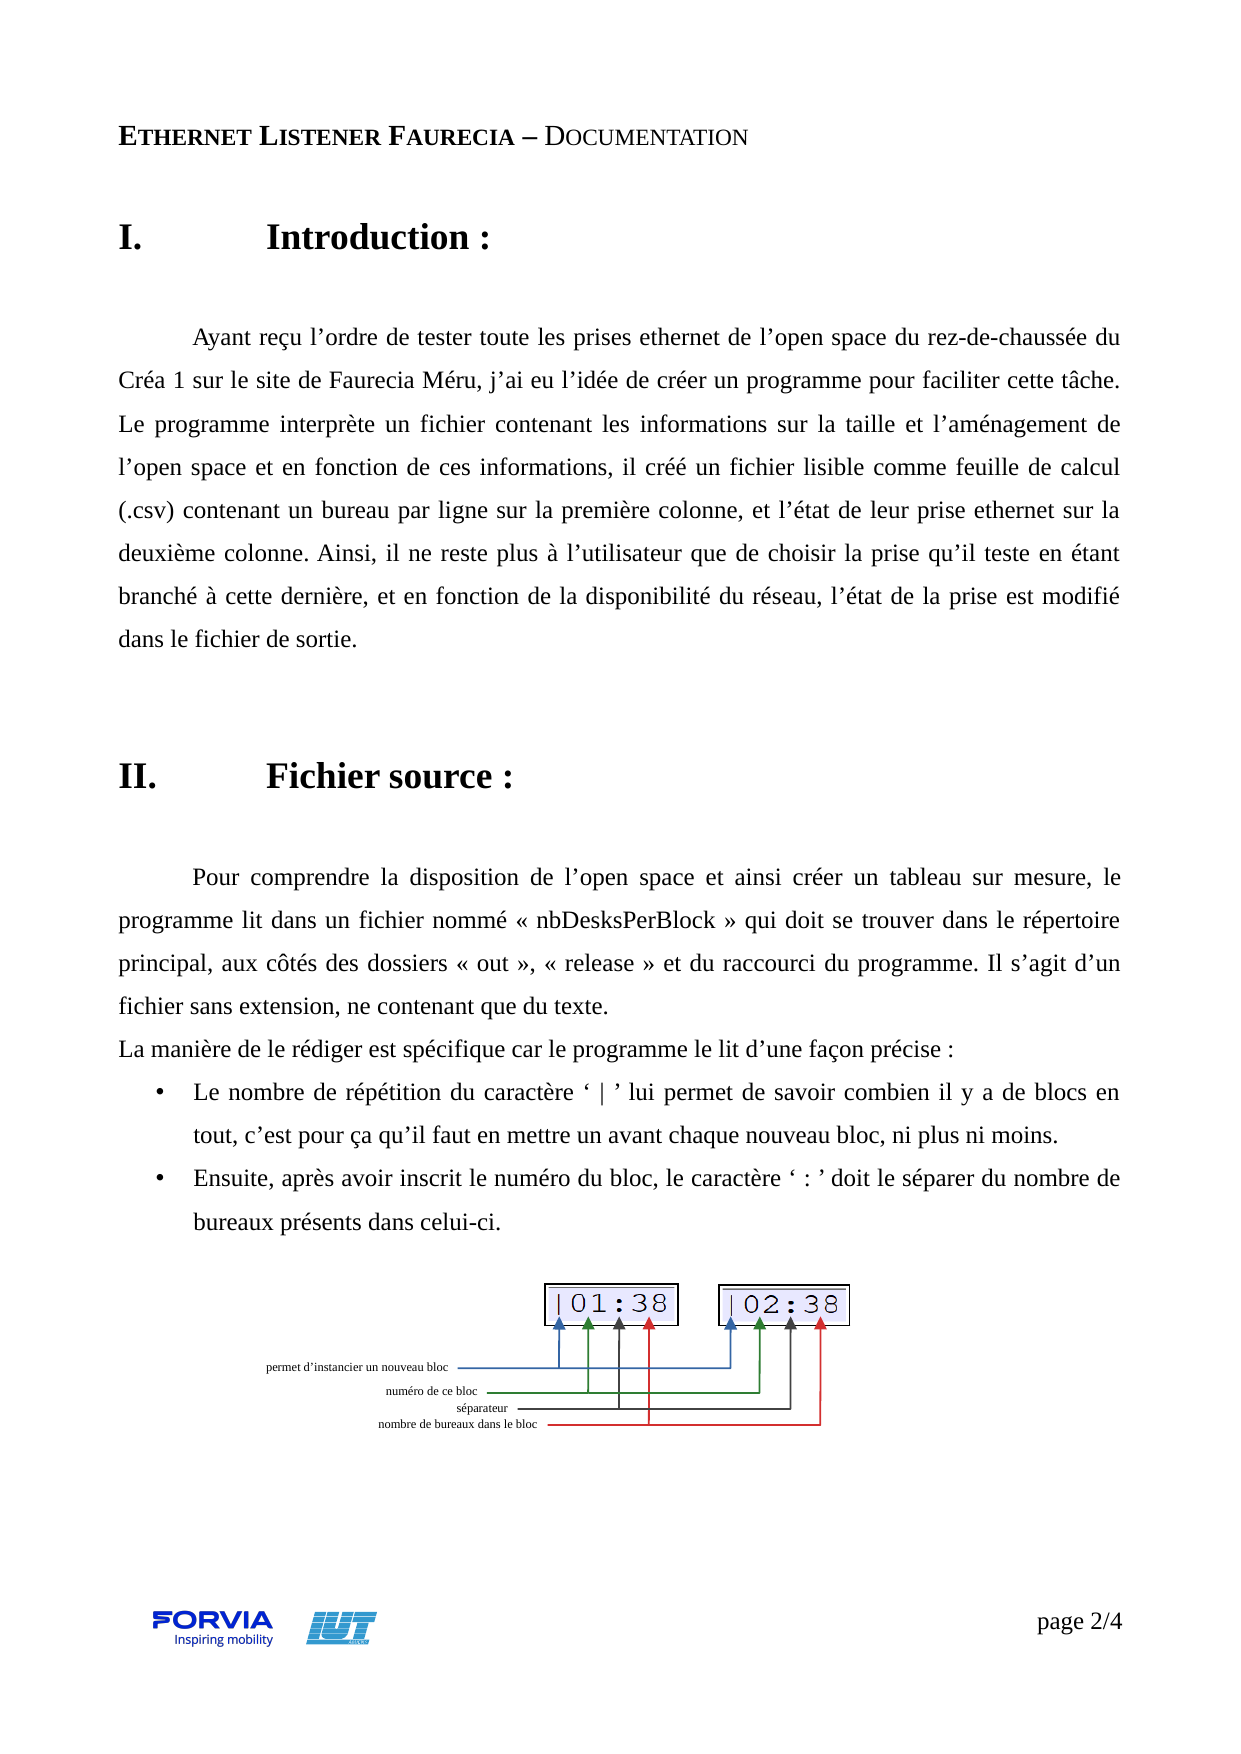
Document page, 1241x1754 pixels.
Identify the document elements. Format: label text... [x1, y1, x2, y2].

text Ayant reçu l’ordre de tester toute les prises ethernet de l’open space du rez-de-chaussée du Créa 1 sur le site de Faurecia Méru, j’ai eu l’idée de créer un programme pour faciliter cette tâche. Le programme interprète un fichier contenant les informations sur la taille et l’aménagement de l’open space et en fonction de ces informations, il créé un fichier lisible comme feuille de calcul (.csv) contenant un bureau par ligne sur la première colonne, et l’état de leur prise ethernet sur la deuxième colonne. Ainsi, il ne reste plus à l’utilisateur que de choisir la prise qu’il teste en étant branché à cette dernière, et en fonction de la disponibilité du réseau, l’état de la prise est modifié dans le fichier de sortie. [118, 322, 1122, 653]
list Ensuite, après avoir inscrit le numéro du bloc, le caractère ‘ : ’ doit le séparer du nombre de bureaux présents dans celui-ci. [156, 1163, 1122, 1235]
list Le nombre de répétition du caractère ‘ | ’ lui permet de savoir combien il y a de blocs en tout, c’est pour ça qu’il faut en mettre un avant chaque nouveau bloc, ni plus ni moins. [156, 1077, 1122, 1149]
text II. Fichier source : [118, 754, 1122, 797]
text I. Introduction : [118, 215, 1122, 258]
text Pour comprendre la disposition de l’open space et ainsi créer un tableau sur mesure, le programme lit dans un fichier nommé « nbDesksPerBlock » qui doit se trouver dans le répertoire principal, aux côtés des dossiers « out », « release » et du raccourci du programme. Il s’agit d’un fichier sans extension, ne contenant que du texte. [118, 862, 1122, 1020]
text La manière de le rédiger est spécifique car le programme le lit d’une façon précise : [118, 1034, 1122, 1063]
picture [548, 1287, 675, 1322]
picture [722, 1288, 846, 1322]
picture [136, 1594, 290, 1661]
